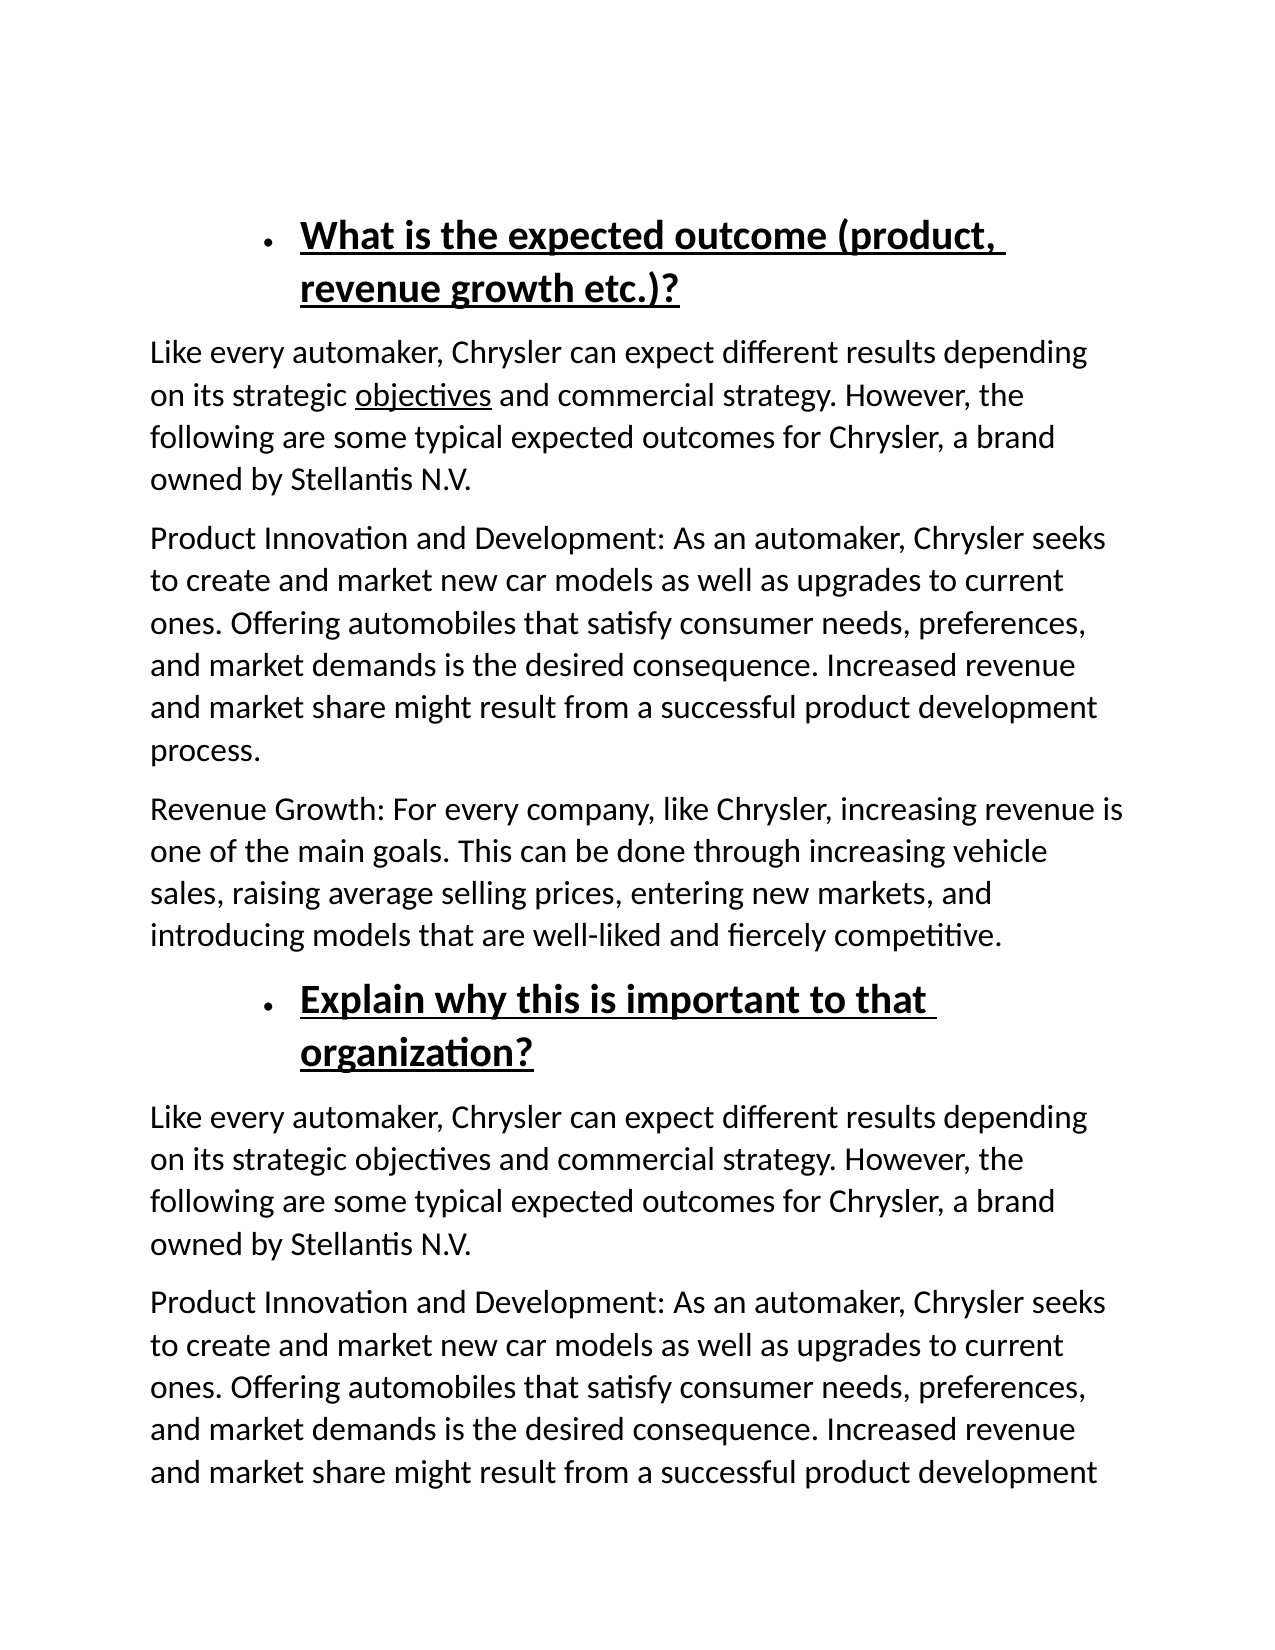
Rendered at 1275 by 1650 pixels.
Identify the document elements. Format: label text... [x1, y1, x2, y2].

list What is the expected outcome (product, revenue growth etc.)? [262, 209, 1125, 313]
text Product Innovation and Development: As an automaker, Chrysler seeks to create and market new car models as well as upgrades to current ones. Offering automobiles that satisfy consumer needs, preferences, and market demands is the desired consequence. Increased revenue and market share might result from a successful product development process. [150, 517, 1125, 769]
text Revenue Growth: For every company, like Chrysler, increasing revenue is one of the main goals. This can be done through increasing vehicle sales, raising average selling prices, entering new markets, and introducing models that are well-liked and fiercely competitive. [150, 787, 1125, 955]
list Explain why this is important to that organization? [262, 973, 1125, 1077]
text Like every automaker, Chrysler can expect different results depending on its strategic objectives and commercial strategy. However, the following are some typical expected outcomes for Chrysler, a brand owned by Stellantis N.V. [150, 331, 1125, 499]
text Like every automaker, Chrysler can expect different results depending on its strategic objectives and commercial strategy. However, the following are some typical expected outcomes for Chrysler, a brand owned by Stellantis N.V. [150, 1096, 1125, 1263]
text Product Innovation and Development: As an automaker, Chrysler seeks to create and market new car models as well as upgrades to current ones. Offering automobiles that satisfy consumer needs, preferences, and market demands is the desired consequence. Increased revenue and market share might result from a successful product development [150, 1281, 1125, 1491]
